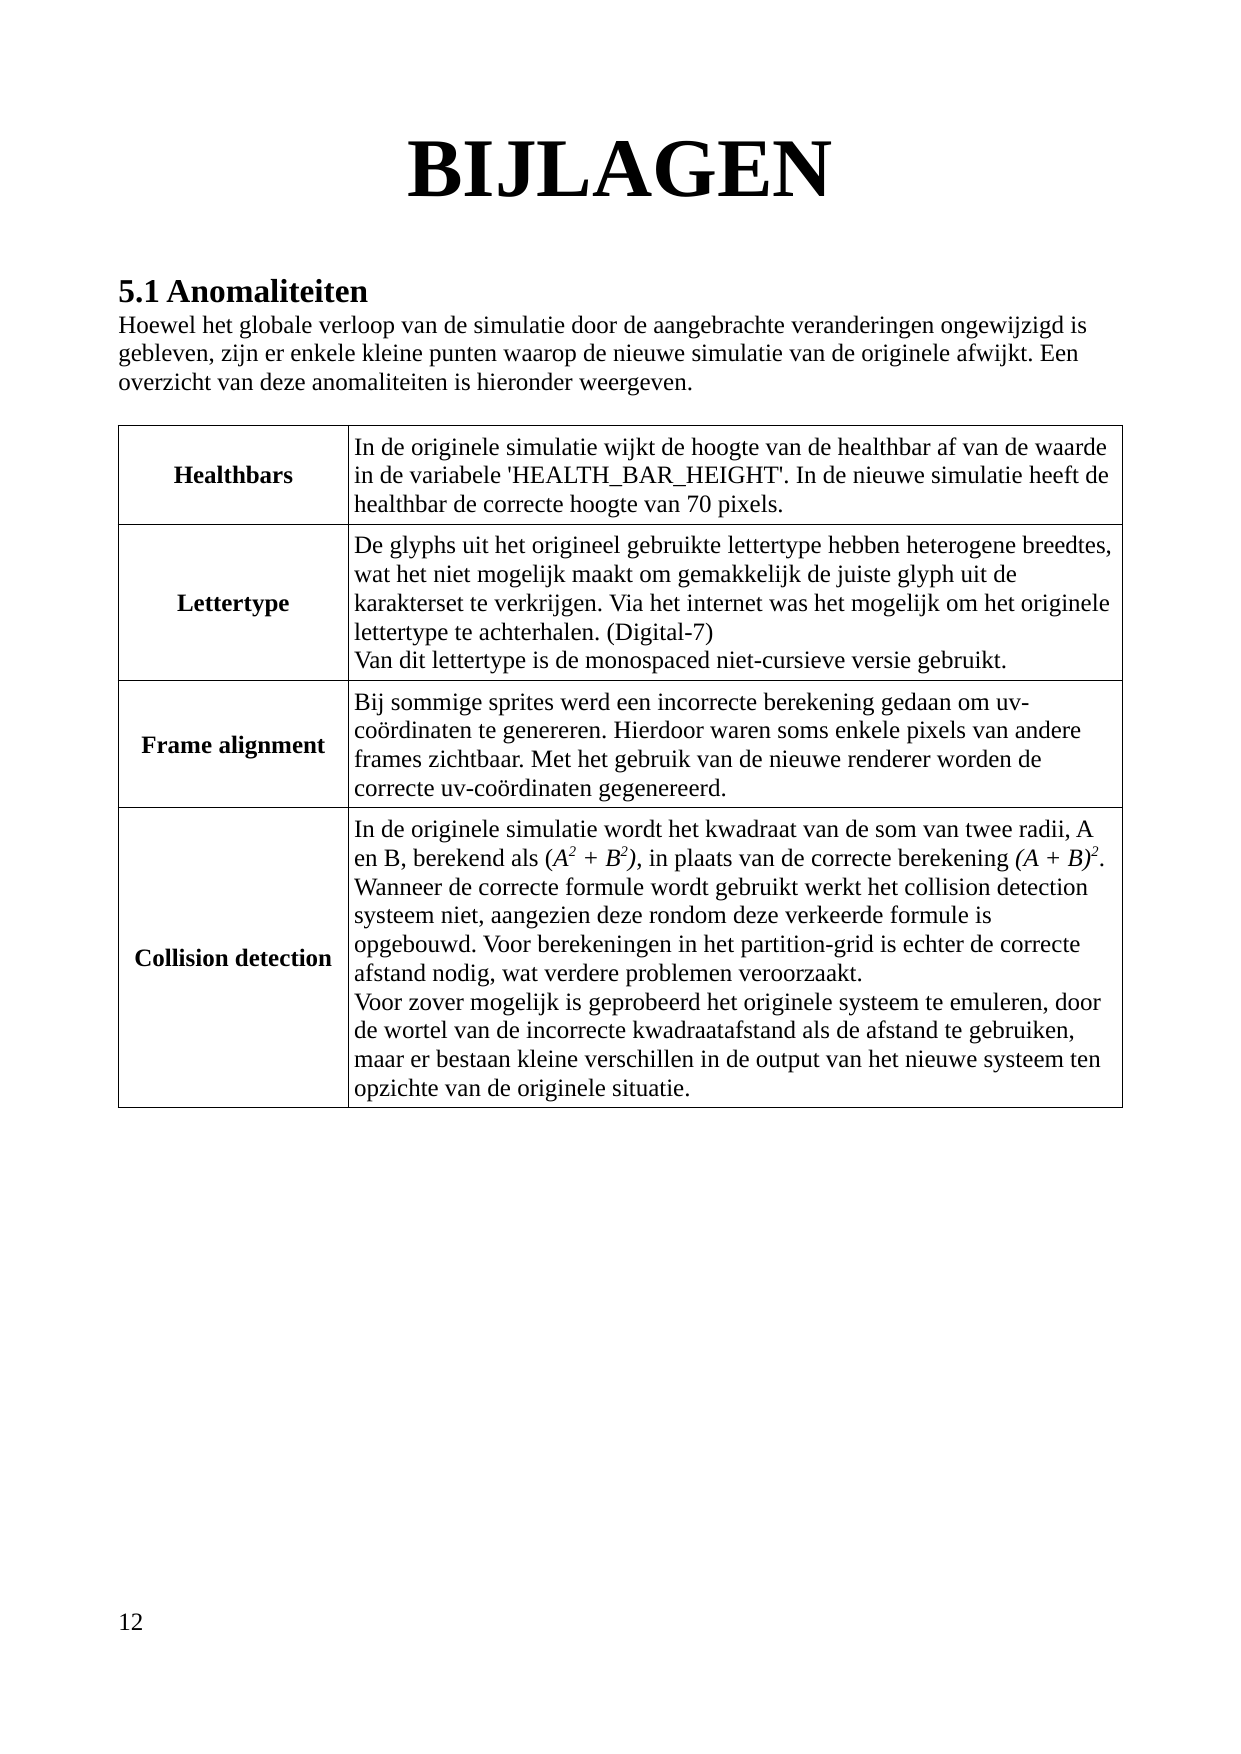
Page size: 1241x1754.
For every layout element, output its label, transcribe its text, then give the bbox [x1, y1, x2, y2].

table_cell Lettertype [119, 525, 348, 680]
table_cell Bij sommige sprites werd een incorrecte berekening gedaan om uv-coördinaten te genereren. Hierdoor waren soms enkele pixels van andere frames zichtbaar. Met het gebruik van de nieuwe renderer worden de correcte uv-coördinaten gegenereerd. [349, 681, 1122, 807]
text 5.1 Anomaliteiten [118, 271, 1122, 310]
table_cell Frame alignment [119, 681, 348, 807]
table_header In de originele simulatie wijkt de hoogte van de healthbar af van de waarde in de variabele 'HEALTH_BAR_HEIGHT'. In de nieuwe simulatie heeft de healthbar de correcte hoogte van 70 pixels. [349, 426, 1122, 523]
text BIJLAGEN [118, 118, 1122, 214]
table_cell De glyphs uit het origineel gebruikte lettertype hebben heterogene breedtes, wat het niet mogelijk maakt om gemakkelijk de juiste glyph uit de karakterset te verkrijgen. Via het internet was het mogelijk om het originele lettertype te achterhalen. (Digital-7) Van dit lettertype is de monospaced niet-cursieve versie gebruikt. [349, 525, 1122, 680]
table_cell Collision detection [119, 808, 348, 1107]
text Hoewel het globale verloop van de simulatie door de aangebrachte veranderingen ongewijzigd is gebleven, zijn er enkele kleine punten waarop de nieuwe simulatie van de originele afwijkt. Een overzicht van deze anomaliteiten is hieronder weergeven. [118, 310, 1122, 396]
table_cell In de originele simulatie wordt het kwadraat van de som van twee radii, A en B, berekend als (A2 + B2), in plaats van de correcte berekening (A + B)2. Wanneer de correcte formule wordt gebruikt werkt het collision detection systeem niet, aangezien deze rondom deze verkeerde formule is opgebouwd. Voor berekeningen in het partition-grid is echter de correcte afstand nodig, wat verdere problemen veroorzaakt. Voor zover mogelijk is geprobeerd het originele systeem te emuleren, door de wortel van de incorrecte kwadraatafstand als de afstand te gebruiken, maar er bestaan kleine verschillen in de output van het nieuwe systeem ten opzichte van de originele situatie. [349, 808, 1122, 1107]
table_header Healthbars [119, 426, 348, 523]
